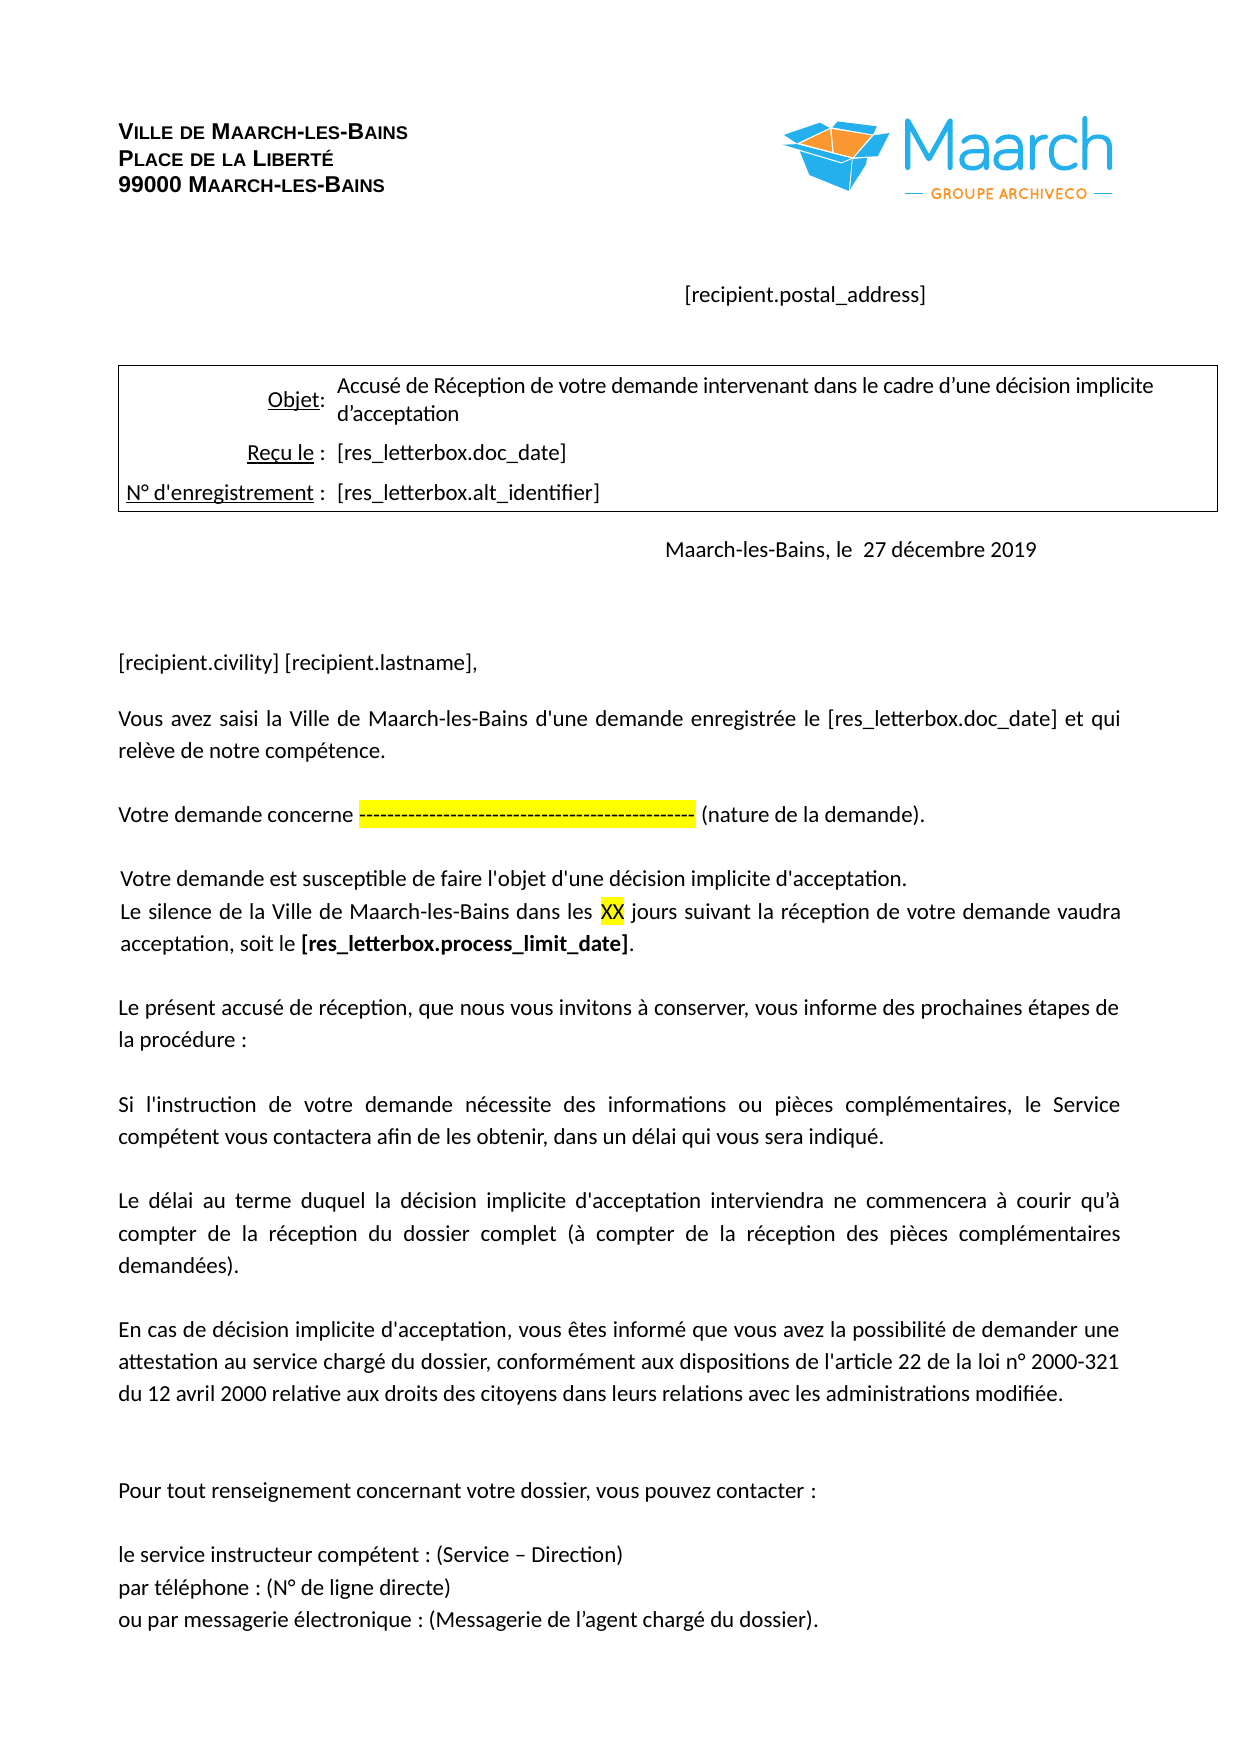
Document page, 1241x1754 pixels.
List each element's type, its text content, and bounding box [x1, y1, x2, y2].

table_header Objet: [119, 366, 331, 432]
table_header [118, 275, 679, 314]
text Maarch-les-Bains, le 27 décembre 2019 [148, 536, 1122, 563]
text Le silence de la Ville de Maarch-les-Bains dans les XX jours suivant la réception de votre demande vaudra acceptation, soit le [res_letterbox.process_limit_date]. [120, 897, 1122, 957]
text le service instructeur compétent : (Service – Direction) [118, 1541, 1122, 1568]
text Le présent accusé de réception, que nous vous invitons à conserver, vous informe des prochaines étapes de la procédure : [118, 993, 1122, 1053]
text Vous avez saisi la Ville de Maarch-les-Bains d'une demande enregistrée le [res_letterbox.doc_date] et qui relève de notre compétence. [118, 704, 1122, 764]
table_cell [res_letterbox.doc_date] [331, 433, 1217, 472]
text Le délai au terme duquel la décision implicite d'acceptation interviendra ne commencera à courir qu’à compter de la réception du dossier complet (à compter de la réception des pièces complémentaires demandées). [118, 1186, 1122, 1279]
table_cell [res_letterbox.alt_identifier] [331, 472, 1217, 511]
text ou par messagerie électronique : (Messagerie de l’agent chargé du dossier). [118, 1605, 1122, 1633]
text [recipient.civility] [recipient.lastname], [118, 648, 1122, 676]
text En cas de décision implicite d'acceptation, vous êtes informé que vous avez la possibilité de demander une attestation au service chargé du dossier, conformément aux dispositions de l'article 22 de la loi n° 2000-321 du 12 avril 2000 relative aux droits des citoyens dans leurs relations avec les administrations modifiée. [118, 1315, 1122, 1408]
text Votre demande concerne ------------------------------------------------ (nature de la demande). [118, 800, 1122, 828]
text Pour tout renseignement concernant votre dossier, vous pouvez contacter : [118, 1476, 1122, 1504]
table_header [recipient.postal_address] [679, 275, 1217, 314]
table_cell Reçu le : [119, 433, 331, 472]
text par téléphone : (N° de ligne directe) [118, 1573, 1122, 1601]
table_header Accusé de Réception de votre demande intervenant dans le cadre d’une décision implicite d’acceptation [331, 366, 1217, 432]
text Votre demande est susceptible de faire l'objet d'une décision implicite d'acceptation. [120, 864, 1122, 893]
table_cell N° d'enregistrement : [119, 472, 331, 511]
text Si l'instruction de votre demande nécessite des informations ou pièces complémentaires, le Service compétent vous contactera afin de les obtenir, dans un délai qui vous sera indiqué. [118, 1090, 1122, 1150]
